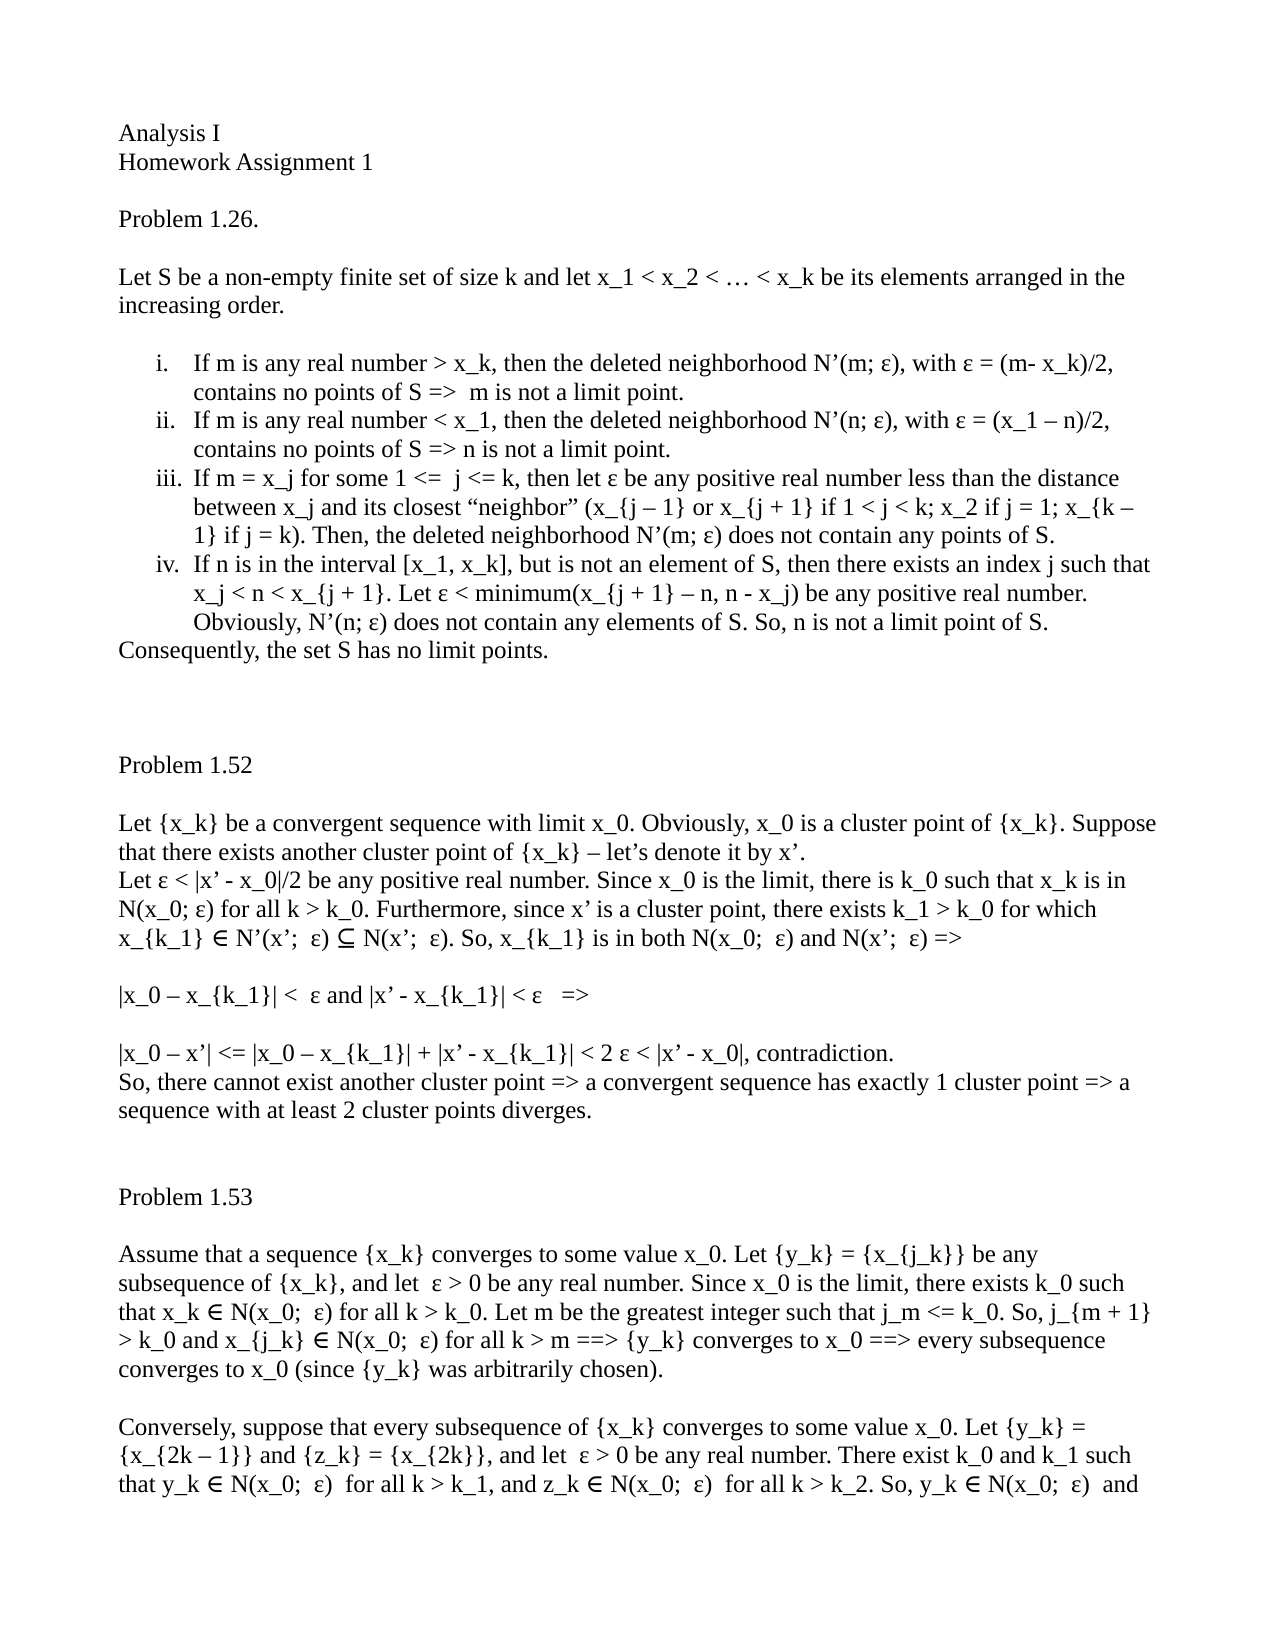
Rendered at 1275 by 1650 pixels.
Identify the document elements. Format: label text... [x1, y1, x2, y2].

text Problem 1.53 [118, 1182, 1157, 1211]
text Consequently, the set S has no limit points. [118, 636, 1157, 664]
text Conversely, suppose that every subsequence of {x_k} converges to some value x_0. Let {y_k} = {x_{2k – 1}} and {z_k} = {x_{2k}}, and let ɛ > 0 be any real number. There exist k_0 and k_1 such that y_k ∈ N(x_0; ɛ) for all k > k_1, and z_k ∈ N(x_0; ɛ) for all k > k_2. So, y_k ∈ N(x_0; ɛ) and [118, 1412, 1157, 1498]
list If m is any real number > x_k, then the deleted neighborhood N’(m; ɛ), with ɛ = (m- x_k)/2, contains no points of S => m is not a limit point. [156, 348, 1157, 406]
text Let ɛ < |x’ - x_0|/2 be any positive real number. Since x_0 is the limit, there is k_0 such that x_k is in N(x_0; ɛ) for all k > k_0. Furthermore, since x’ is a cluster point, there exists k_1 > k_0 for which x_{k_1} ∈ N’(x’; ɛ) ⊆ N(x’; ɛ). So, x_{k_1} is in both N(x_0; ɛ) and N(x’; ɛ) => [118, 866, 1157, 952]
text Problem 1.52 [118, 751, 1157, 779]
list If n is in the interval [x_1, x_k], but is not an element of S, then there exists an index j such that x_j < n < x_{j + 1}. Let ɛ < minimum(x_{j + 1} – n, n - x_j) be any positive real number. Obviously, N’(n; ɛ) does not contain any elements of S. So, n is not a limit point of S. [156, 549, 1157, 636]
list If m is any real number < x_1, then the deleted neighborhood N’(n; ɛ), with ɛ = (x_1 – n)/2, contains no points of S => n is not a limit point. [156, 406, 1157, 463]
text Homework Assignment 1 [118, 147, 1157, 176]
text Let {x_k} be a convergent sequence with limit x_0. Obviously, x_0 is a cluster point of {x_k}. Suppose that there exists another cluster point of {x_k} – let’s denote it by x’. [118, 808, 1157, 866]
text So, there cannot exist another cluster point => a convergent sequence has exactly 1 cluster point => a sequence with at least 2 cluster points diverges. [118, 1067, 1157, 1124]
text Problem 1.26. [118, 204, 1157, 233]
text Assume that a sequence {x_k} converges to some value x_0. Let {y_k} = {x_{j_k}} be any subsequence of {x_k}, and let ɛ > 0 be any real number. Since x_0 is the limit, there exists k_0 such that x_k ∈ N(x_0; ɛ) for all k > k_0. Let m be the greatest integer such that j_m <= k_0. So, j_{m + 1} > k_0 and x_{j_k} ∈ N(x_0; ɛ) for all k > m ==> {y_k} converges to x_0 ==> every subsequence converges to x_0 (since {y_k} was arbitrarily chosen). [118, 1239, 1157, 1383]
list If m = x_j for some 1 <= j <= k, then let ɛ be any positive real number less than the distance between x_j and its closest “neighbor” (x_{j – 1} or x_{j + 1} if 1 < j < k; x_2 if j = 1; x_{k – 1} if j = k). Then, the deleted neighborhood N’(m; ɛ) does not contain any points of S. [156, 463, 1157, 549]
text Analysis I [118, 118, 1157, 147]
text Let S be a non-empty finite set of size k and let x_1 < x_2 < … < x_k be its elements arranged in the increasing order. [118, 262, 1157, 319]
text |x_0 – x’| <= |x_0 – x_{k_1}| + |x’ - x_{k_1}| < 2 ɛ < |x’ - x_0|, contradiction. [118, 1038, 1157, 1067]
text |x_0 – x_{k_1}| < ɛ and |x’ - x_{k_1}| < ɛ => [118, 981, 1157, 1009]
